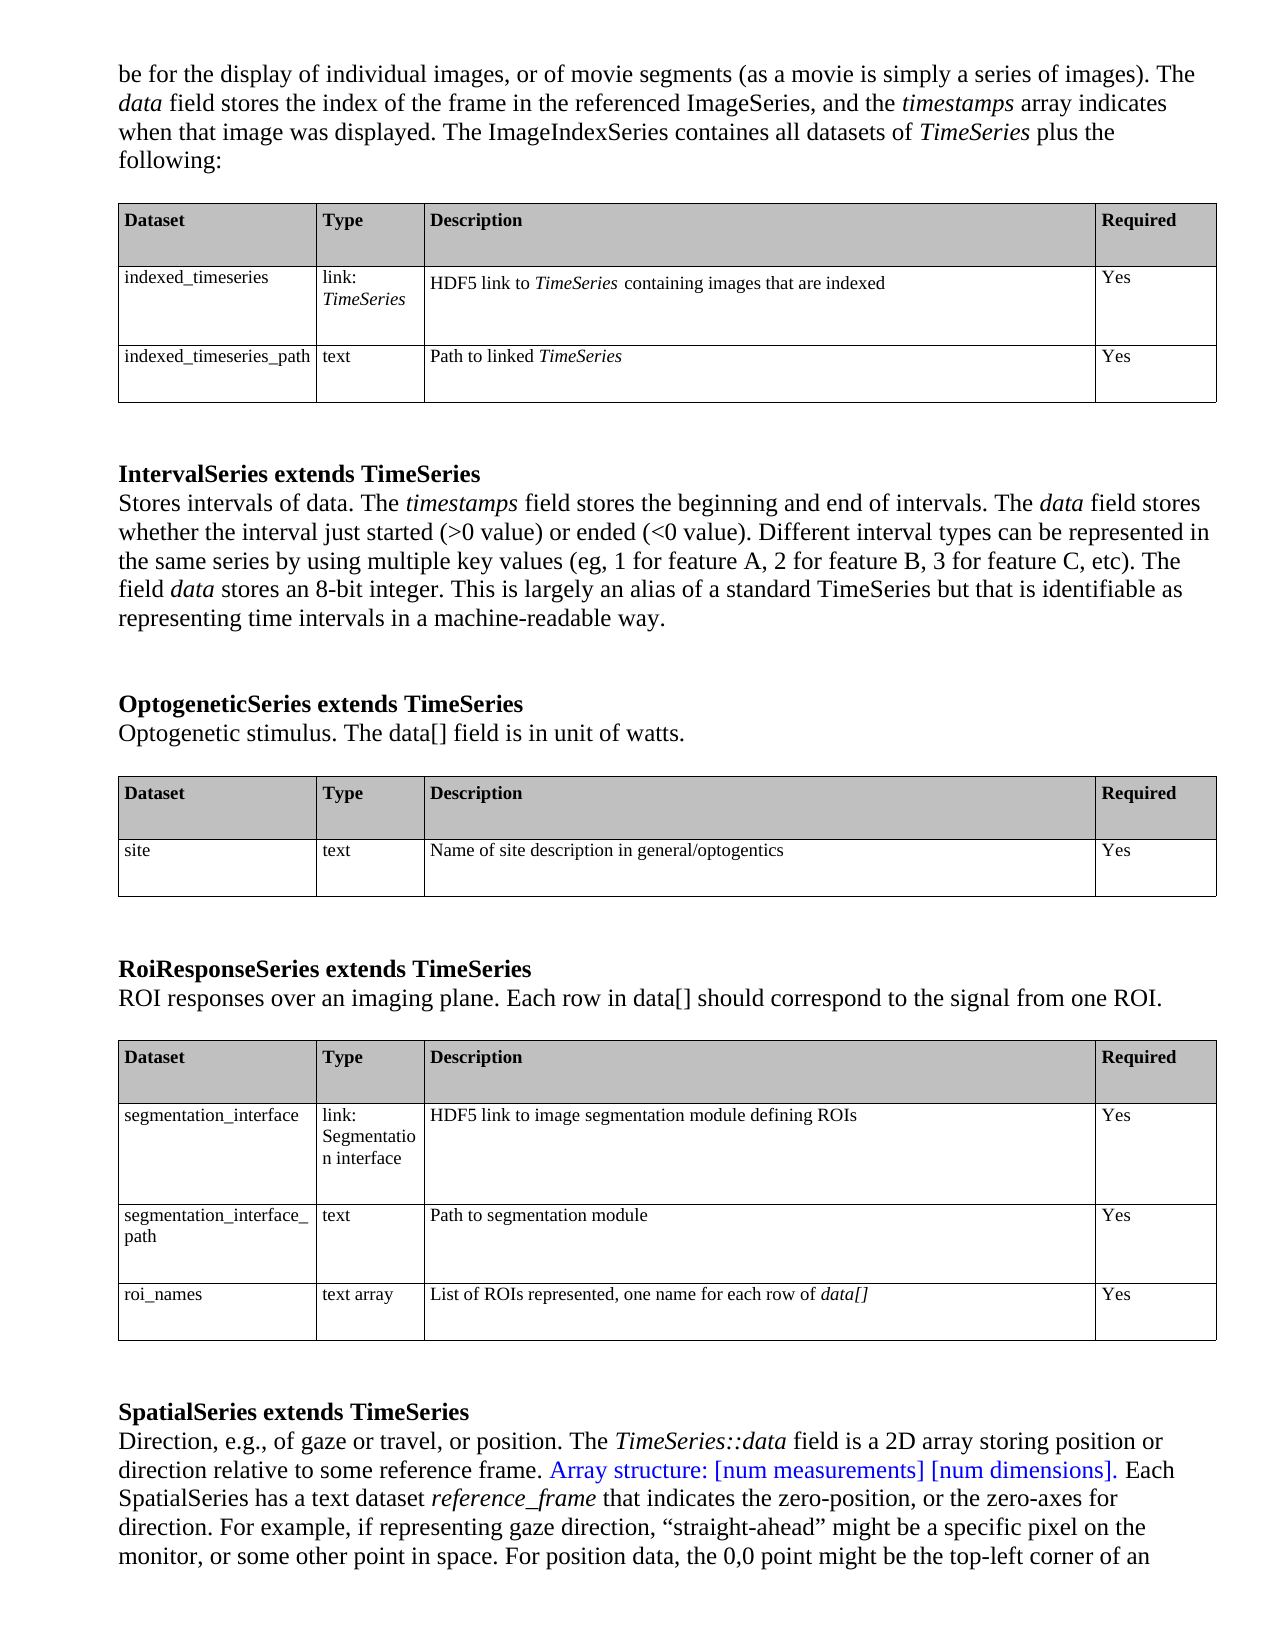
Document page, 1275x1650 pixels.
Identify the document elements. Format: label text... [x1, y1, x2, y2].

table_cell indexed_timeseries_path [119, 346, 316, 402]
table_cell HDF5 link to image segmentation module defining ROIs [425, 1104, 1095, 1204]
table_cell text [317, 1205, 424, 1282]
table_cell link: Segmentation interface [317, 1104, 424, 1204]
table_cell segmentation_interface [119, 1104, 316, 1204]
table_cell link: TimeSeries [317, 267, 424, 345]
table_header Required [1096, 777, 1216, 839]
text Optogenetic stimulus. The data[] field is in unit of watts. [118, 718, 1216, 747]
table_header Description [425, 204, 1095, 266]
table_cell Path to linked TimeSeries [425, 346, 1095, 402]
table_cell text [317, 840, 424, 896]
table_cell List of ROIs represented, one name for each row of data[] [425, 1284, 1095, 1339]
table_cell indexed_timeseries [119, 267, 316, 345]
table_header Type [317, 777, 424, 839]
text ROI responses over an imaging plane. Each row in data[] should correspond to the signal from one ROI. [118, 983, 1216, 1011]
text Direction, e.g., of gaze or travel, or position. The TimeSeries::data field is a 2D array storing position or direction relative to some reference frame. Array structure: [num measurements] [num dimensions]. Each SpatialSeries has a text dataset reference_frame that indicates the zero-position, or the zero-axes for direction. For example, if representing gaze direction, “straight-ahead” might be a specific pixel on the monitor, or some other point in space. For position data, the 0,0 point might be the top-left corner of an [118, 1426, 1216, 1570]
table_cell Yes [1096, 346, 1216, 402]
table_cell Name of site description in general/optogentics [425, 840, 1095, 896]
table_header Dataset [119, 204, 316, 266]
table_cell HDF5 link to TimeSeries containing images that are indexed [425, 267, 1095, 345]
table_header Required [1096, 1041, 1216, 1103]
table_cell text array [317, 1284, 424, 1339]
table_header Dataset [119, 777, 316, 839]
table_cell Yes [1096, 1205, 1216, 1282]
table_cell Yes [1096, 1284, 1216, 1339]
table_cell segmentation_interface_path [119, 1205, 316, 1282]
table_cell text [317, 346, 424, 402]
text Stores intervals of data. The timestamps field stores the beginning and end of intervals. The data field stores whether the interval just started (>0 value) or ended (<0 value). Different interval types can be represented in the same series by using multiple key values (eg, 1 for feature A, 2 for feature B, 3 for feature C, etc). The field data stores an 8-bit integer. This is largely an alias of a standard TimeSeries but that is identifiable as representing time intervals in a machine-readable way. [118, 488, 1216, 632]
table_header Type [317, 1041, 424, 1103]
table_cell Yes [1096, 267, 1216, 345]
table_header Description [425, 777, 1095, 839]
table_header Required [1096, 204, 1216, 266]
table_cell Yes [1096, 840, 1216, 896]
table_cell Path to segmentation module [425, 1205, 1095, 1282]
table_cell Yes [1096, 1104, 1216, 1204]
table_header Type [317, 204, 424, 266]
text IntervalSeries extends TimeSeries [118, 459, 1216, 488]
text OptogeneticSeries extends TimeSeries [118, 689, 1216, 718]
text SpatialSeries extends TimeSeries [118, 1397, 1216, 1426]
text be for the display of individual images, or of movie segments (as a movie is simply a series of images). The data field stores the index of the frame in the referenced ImageSeries, and the timestamps array indicates when that image was displayed. The ImageIndexSeries containes all datasets of TimeSeries plus the following: [118, 59, 1216, 174]
table_cell site [119, 840, 316, 896]
table_header Dataset [119, 1041, 316, 1103]
text RoiResponseSeries extends TimeSeries [118, 954, 1216, 983]
table_cell roi_names [119, 1284, 316, 1339]
table_header Description [425, 1041, 1095, 1103]
